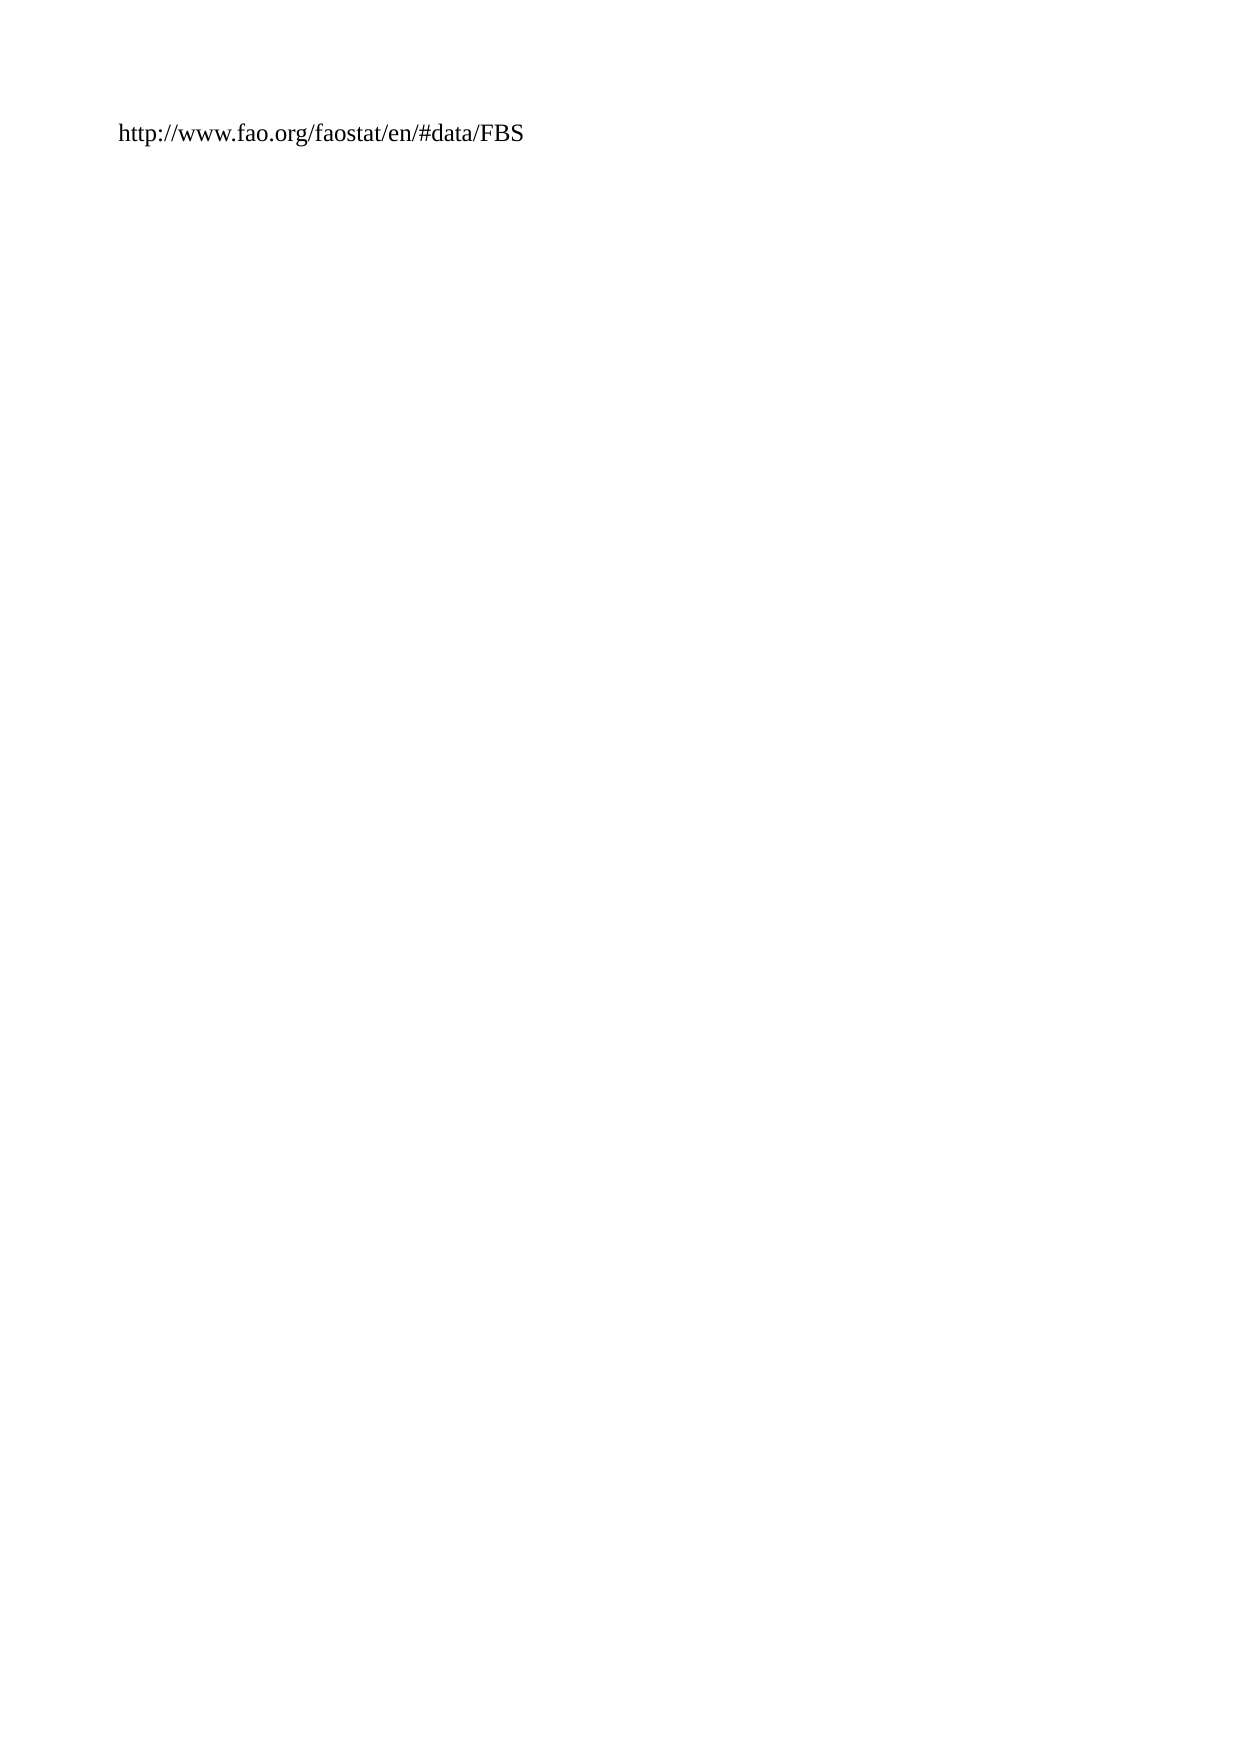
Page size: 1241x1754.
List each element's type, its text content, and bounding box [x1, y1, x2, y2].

text http://www.fao.org/faostat/en/#data/FBS [118, 118, 1122, 147]
